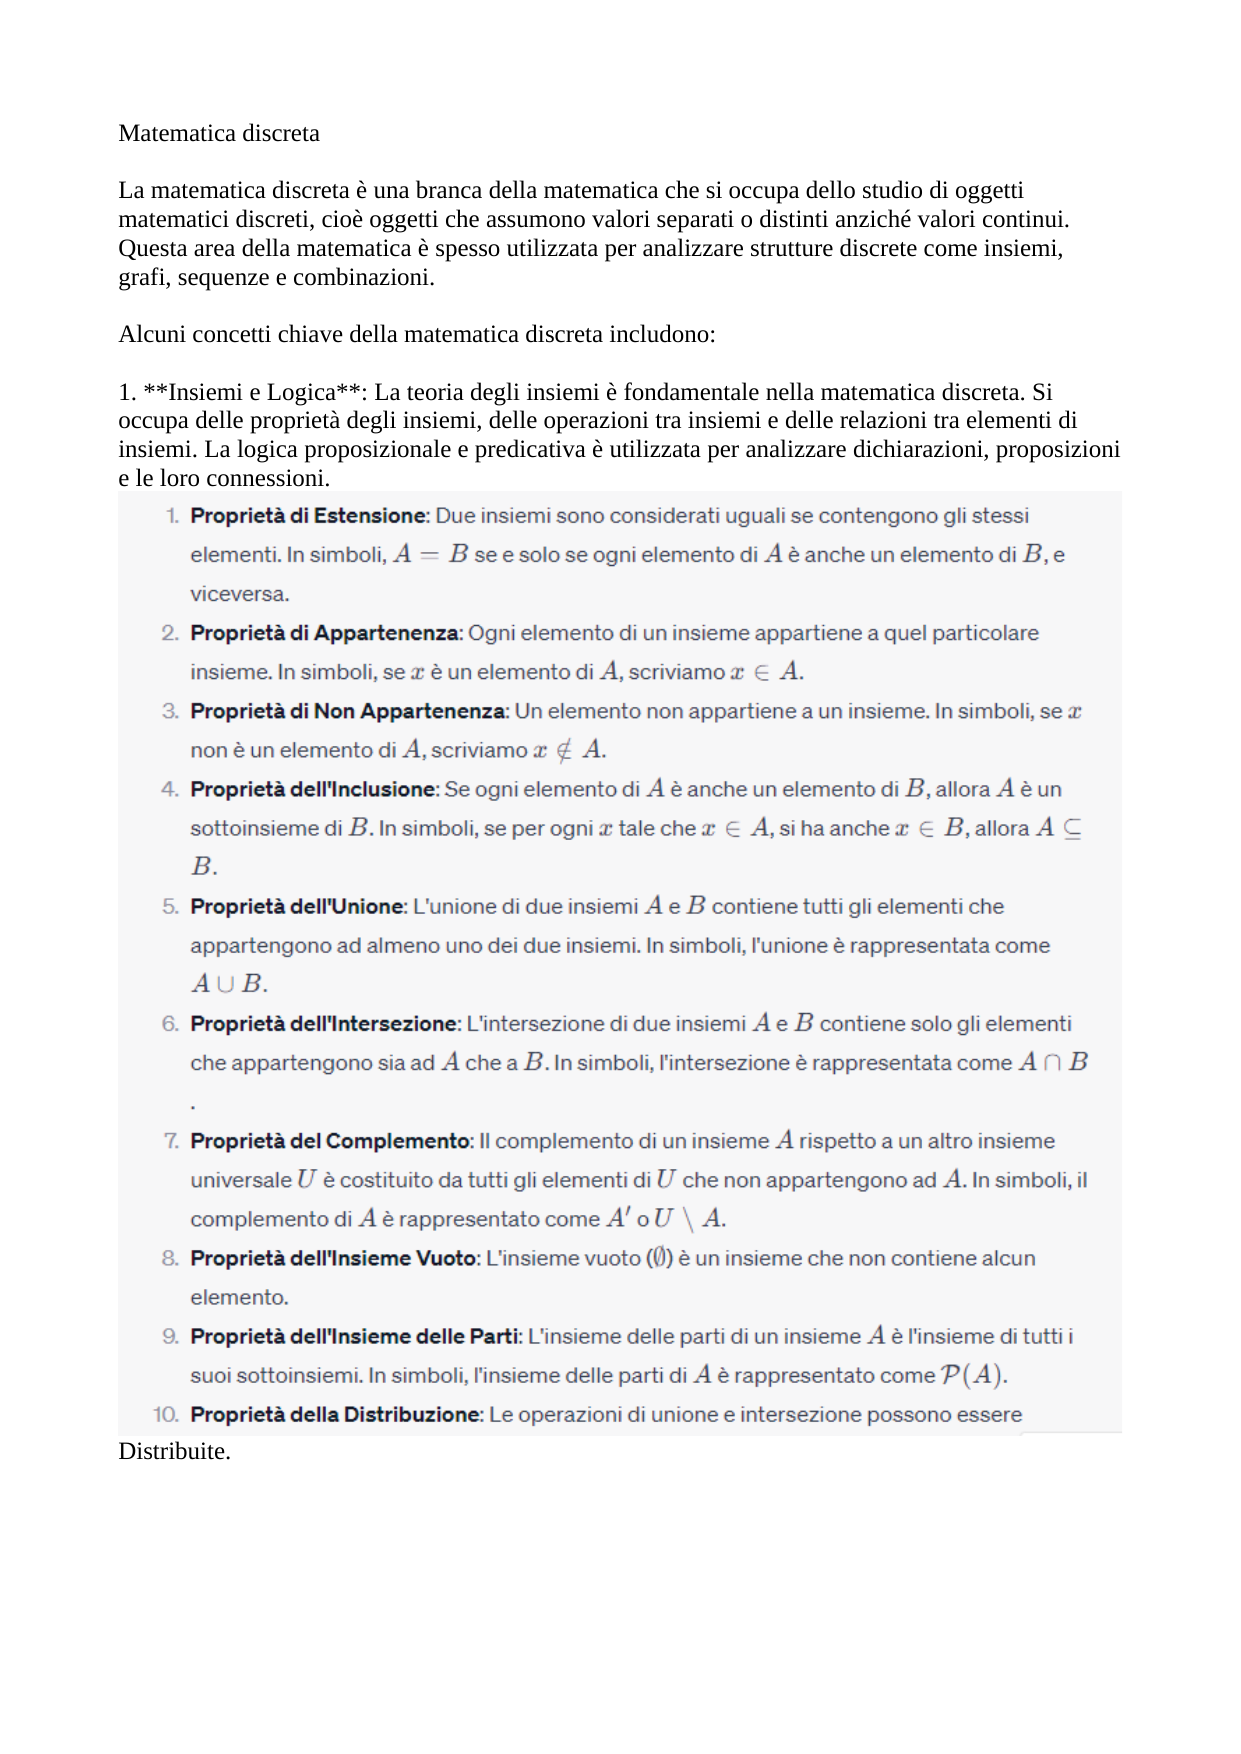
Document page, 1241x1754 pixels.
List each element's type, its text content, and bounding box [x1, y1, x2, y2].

text La matematica discreta è una branca della matematica che si occupa dello studio di oggetti matematici discreti, cioè oggetti che assumono valori separati o distinti anziché valori continui. Questa area della matematica è spesso utilizzata per analizzare strutture discrete come insiemi, grafi, sequenze e combinazioni. [118, 176, 1122, 291]
text 1. **Insiemi e Logica**: La teoria degli insiemi è fondamentale nella matematica discreta. Si occupa delle proprietà degli insiemi, delle operazioni tra insiemi e delle relazioni tra elementi di insiemi. La logica proposizionale e predicativa è utilizzata per analizzare dichiarazioni, proposizioni e le loro connessioni. [118, 377, 1122, 491]
text Distribuite. [118, 1436, 1122, 1464]
text Matematica discreta [118, 118, 1122, 147]
picture [118, 491, 1123, 1436]
text Alcuni concetti chiave della matematica discreta includono: [118, 319, 1122, 348]
